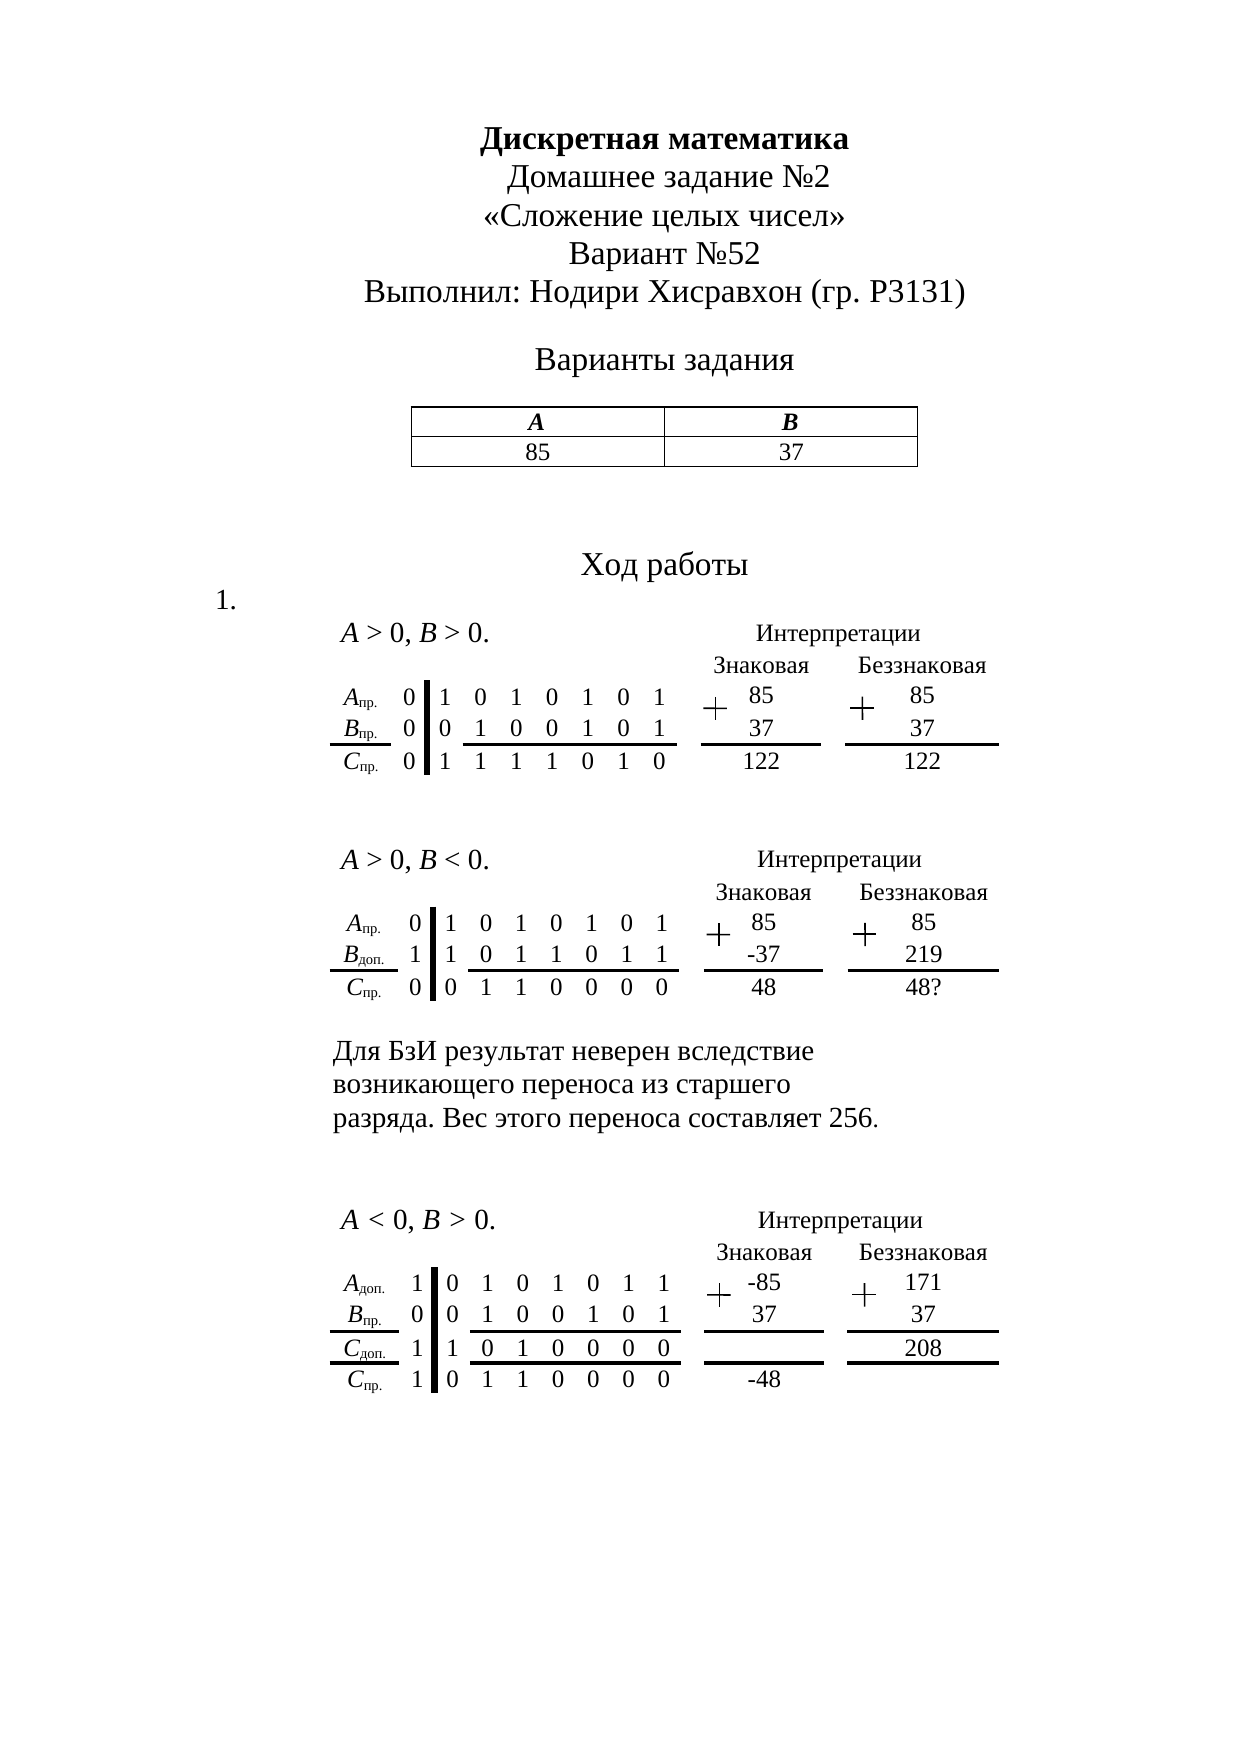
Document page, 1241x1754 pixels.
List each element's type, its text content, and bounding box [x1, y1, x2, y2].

table_cell [641, 649, 677, 680]
table_cell 0 [575, 1267, 611, 1298]
table_cell 1 [463, 746, 498, 775]
table_cell [681, 1236, 704, 1267]
table_cell Знаковая [701, 649, 821, 680]
table_cell 0 [644, 972, 679, 1001]
table_cell [824, 1361, 847, 1393]
table_cell [704, 1333, 824, 1361]
table_cell [823, 875, 847, 907]
table_cell 1 [574, 907, 609, 938]
table_cell 0 [539, 972, 574, 1001]
table_cell 0 [498, 712, 534, 743]
table_cell Беззнаковая [847, 1236, 999, 1267]
table_cell 0 [539, 907, 574, 938]
table_cell 1 [436, 938, 468, 969]
table_cell 0 [468, 938, 503, 969]
text «Сложение целых чисел» [177, 195, 1152, 233]
table_cell 48? [848, 972, 999, 1001]
table_cell 1 [470, 1298, 505, 1329]
table_cell 0 [574, 938, 609, 969]
table_cell 1 [503, 938, 538, 969]
table_cell [681, 1361, 704, 1393]
table_cell 0 [391, 743, 424, 775]
table_cell 0 [438, 1267, 470, 1298]
text Домашнее задание №2 [177, 156, 1152, 195]
table_cell 0 [611, 1333, 646, 1361]
table_cell 122 [701, 746, 821, 775]
table_cell Bпр. [330, 1298, 399, 1329]
table_cell [330, 875, 398, 907]
table_cell 0 [430, 712, 462, 743]
table_cell 1 [430, 743, 462, 775]
table_cell 48 [704, 972, 823, 1001]
table_cell [824, 1267, 847, 1298]
text Выполнил: Нодири Хисравхон (гр. P3131) [177, 271, 1152, 310]
table_header А < 0, B > 0. [330, 1202, 681, 1236]
table_cell [470, 1236, 505, 1267]
table_cell [433, 875, 468, 907]
table_cell [498, 649, 534, 680]
table_cell 0 [575, 1365, 611, 1393]
table_cell [539, 875, 574, 907]
table_header Интерпретации [677, 616, 999, 649]
table_cell Bдоп. [330, 938, 398, 969]
table_cell [391, 649, 427, 680]
table_cell 0 [611, 1365, 646, 1393]
text Вариант №52 [177, 233, 1152, 271]
table_cell Беззнаковая [845, 649, 999, 680]
table_cell 1 [641, 712, 677, 743]
table_cell 37 [847, 1298, 999, 1329]
table_cell 85 [412, 437, 664, 466]
table_header А > 0, B > 0. [330, 616, 677, 649]
table_cell 0 [438, 1298, 470, 1329]
table_cell 1 [641, 680, 677, 712]
table_cell 0 [399, 1298, 431, 1329]
table_cell 1 [505, 1333, 540, 1361]
table_cell [505, 1236, 540, 1267]
table_cell 1 [505, 1365, 540, 1393]
table_cell 122 [845, 746, 999, 775]
table_cell Bпр. [330, 712, 391, 743]
table_cell 1 [430, 680, 462, 712]
table_cell [677, 680, 701, 712]
table_cell 1 [470, 1365, 505, 1393]
table_cell 37 [704, 1298, 824, 1329]
table_cell 0 [609, 972, 644, 1001]
table_cell 0 [534, 712, 570, 743]
table_cell 0 [646, 1333, 681, 1361]
table_cell Спр. [330, 972, 398, 1001]
table_cell [503, 875, 538, 907]
table_cell 1 [646, 1267, 681, 1298]
table_cell -85 [704, 1267, 824, 1298]
table_cell 1 [399, 1330, 431, 1361]
table_cell [823, 907, 847, 938]
table_cell Беззнаковая [848, 875, 999, 907]
table_cell [463, 649, 498, 680]
table_header Интерпретации [679, 842, 999, 875]
table_cell 1 [611, 1267, 646, 1298]
table_cell Адоп. [330, 1267, 399, 1298]
table_cell Сдоп. [330, 1333, 399, 1361]
table_cell 37 [665, 437, 917, 466]
table_cell 0 [391, 712, 424, 743]
table_cell Апр. [330, 680, 391, 712]
table_cell 0 [540, 1365, 575, 1393]
table_cell 1 [436, 907, 468, 938]
table_cell [644, 875, 679, 907]
table_cell [646, 1236, 681, 1267]
table_cell 0 [470, 1333, 505, 1361]
table_cell 0 [641, 746, 677, 775]
table_cell [679, 907, 704, 938]
table_cell 0 [570, 746, 605, 775]
table_cell [330, 1236, 399, 1267]
table_cell 85 [845, 680, 999, 712]
table_cell 1 [398, 938, 430, 969]
table_cell [681, 1330, 704, 1361]
table_cell [609, 875, 644, 907]
table_cell 85 [704, 907, 823, 938]
table_header Интерпретации [681, 1202, 999, 1236]
table_cell -37 [704, 938, 823, 969]
table_cell [574, 875, 609, 907]
table_cell 0 [436, 969, 468, 1001]
table_cell 208 [847, 1333, 999, 1361]
table_cell [605, 649, 641, 680]
table_cell 1 [534, 746, 570, 775]
table_cell 1 [468, 972, 503, 1001]
table_cell Знаковая [704, 1236, 824, 1267]
table_cell [468, 875, 503, 907]
table_cell 1 [644, 907, 679, 938]
text Варианты задания [177, 339, 1152, 377]
text Дискретная математика [177, 118, 1152, 156]
table_header A [412, 408, 664, 436]
table_header B [665, 408, 917, 436]
table_cell [427, 649, 462, 680]
table_cell 0 [463, 680, 498, 712]
table_cell 0 [398, 907, 430, 938]
table_cell 1 [399, 1361, 431, 1393]
table_cell Спр. [330, 746, 391, 775]
table_cell 0 [468, 907, 503, 938]
table_cell 0 [609, 907, 644, 938]
table_cell [821, 743, 845, 775]
table_cell 1 [438, 1330, 470, 1361]
table_cell [821, 649, 845, 680]
table_cell 1 [503, 972, 538, 1001]
table_cell [611, 1236, 646, 1267]
table_cell [540, 1236, 575, 1267]
table_cell 0 [540, 1298, 575, 1329]
subtitle Ход работы [177, 544, 1152, 582]
table_cell [824, 1330, 847, 1361]
table_cell 0 [646, 1365, 681, 1393]
table_cell -48 [704, 1365, 824, 1393]
table_cell [847, 1365, 999, 1393]
table_cell [824, 1236, 847, 1267]
table_cell 0 [534, 680, 570, 712]
table_cell 1 [470, 1267, 505, 1298]
table_cell 0 [391, 680, 424, 712]
table_cell 0 [611, 1298, 646, 1329]
table_cell [681, 1298, 704, 1329]
table_cell [679, 875, 704, 907]
table_cell 0 [398, 969, 430, 1001]
table_cell 37 [701, 712, 821, 743]
table_cell 171 [847, 1267, 999, 1298]
table_cell 0 [505, 1267, 540, 1298]
table_cell Спр. [330, 1365, 399, 1393]
table_cell 1 [503, 907, 538, 938]
table_cell [823, 938, 847, 969]
table_cell 1 [498, 680, 534, 712]
table_cell [679, 969, 704, 1001]
table_cell [534, 649, 570, 680]
table_cell 0 [605, 712, 641, 743]
table_cell 37 [845, 712, 999, 743]
table_header Для БзИ результат неверен вследствие возникающего переноса из старшего разряда. Вес этого переноса составляет 256. [323, 1033, 899, 1146]
table_cell 219 [848, 938, 999, 969]
table_cell [677, 712, 701, 743]
table_cell [398, 875, 433, 907]
table_cell 85 [701, 680, 821, 712]
table_cell 1 [575, 1298, 611, 1329]
table_cell Апр. [330, 907, 398, 938]
table_cell [821, 680, 845, 712]
table_cell 1 [646, 1298, 681, 1329]
table_cell Знаковая [704, 875, 823, 907]
table_cell 0 [540, 1333, 575, 1361]
table_cell 1 [605, 746, 641, 775]
table_cell 1 [570, 680, 605, 712]
table_cell 1 [570, 712, 605, 743]
table_cell [399, 1236, 434, 1267]
table_cell 0 [575, 1333, 611, 1361]
table_cell [677, 743, 701, 775]
table_cell 0 [438, 1361, 470, 1393]
table_cell 1 [540, 1267, 575, 1298]
table_cell [330, 649, 391, 680]
table_cell 1 [399, 1267, 431, 1298]
table_cell [821, 712, 845, 743]
table_cell [677, 649, 701, 680]
table_cell 1 [498, 746, 534, 775]
table_cell [570, 649, 605, 680]
table_cell 0 [505, 1298, 540, 1329]
table_cell 0 [605, 680, 641, 712]
table_cell [681, 1267, 704, 1298]
table_cell 1 [539, 938, 574, 969]
table_cell 1 [644, 938, 679, 969]
table_cell 85 [848, 907, 999, 938]
table_cell [679, 938, 704, 969]
table_cell [823, 969, 847, 1001]
table_cell [575, 1236, 611, 1267]
table_header А > 0, B < 0. [330, 842, 679, 875]
table_cell [435, 1236, 470, 1267]
table_cell 1 [463, 712, 498, 743]
table_cell 0 [574, 972, 609, 1001]
table_cell [824, 1298, 847, 1329]
table_cell 1 [609, 938, 644, 969]
